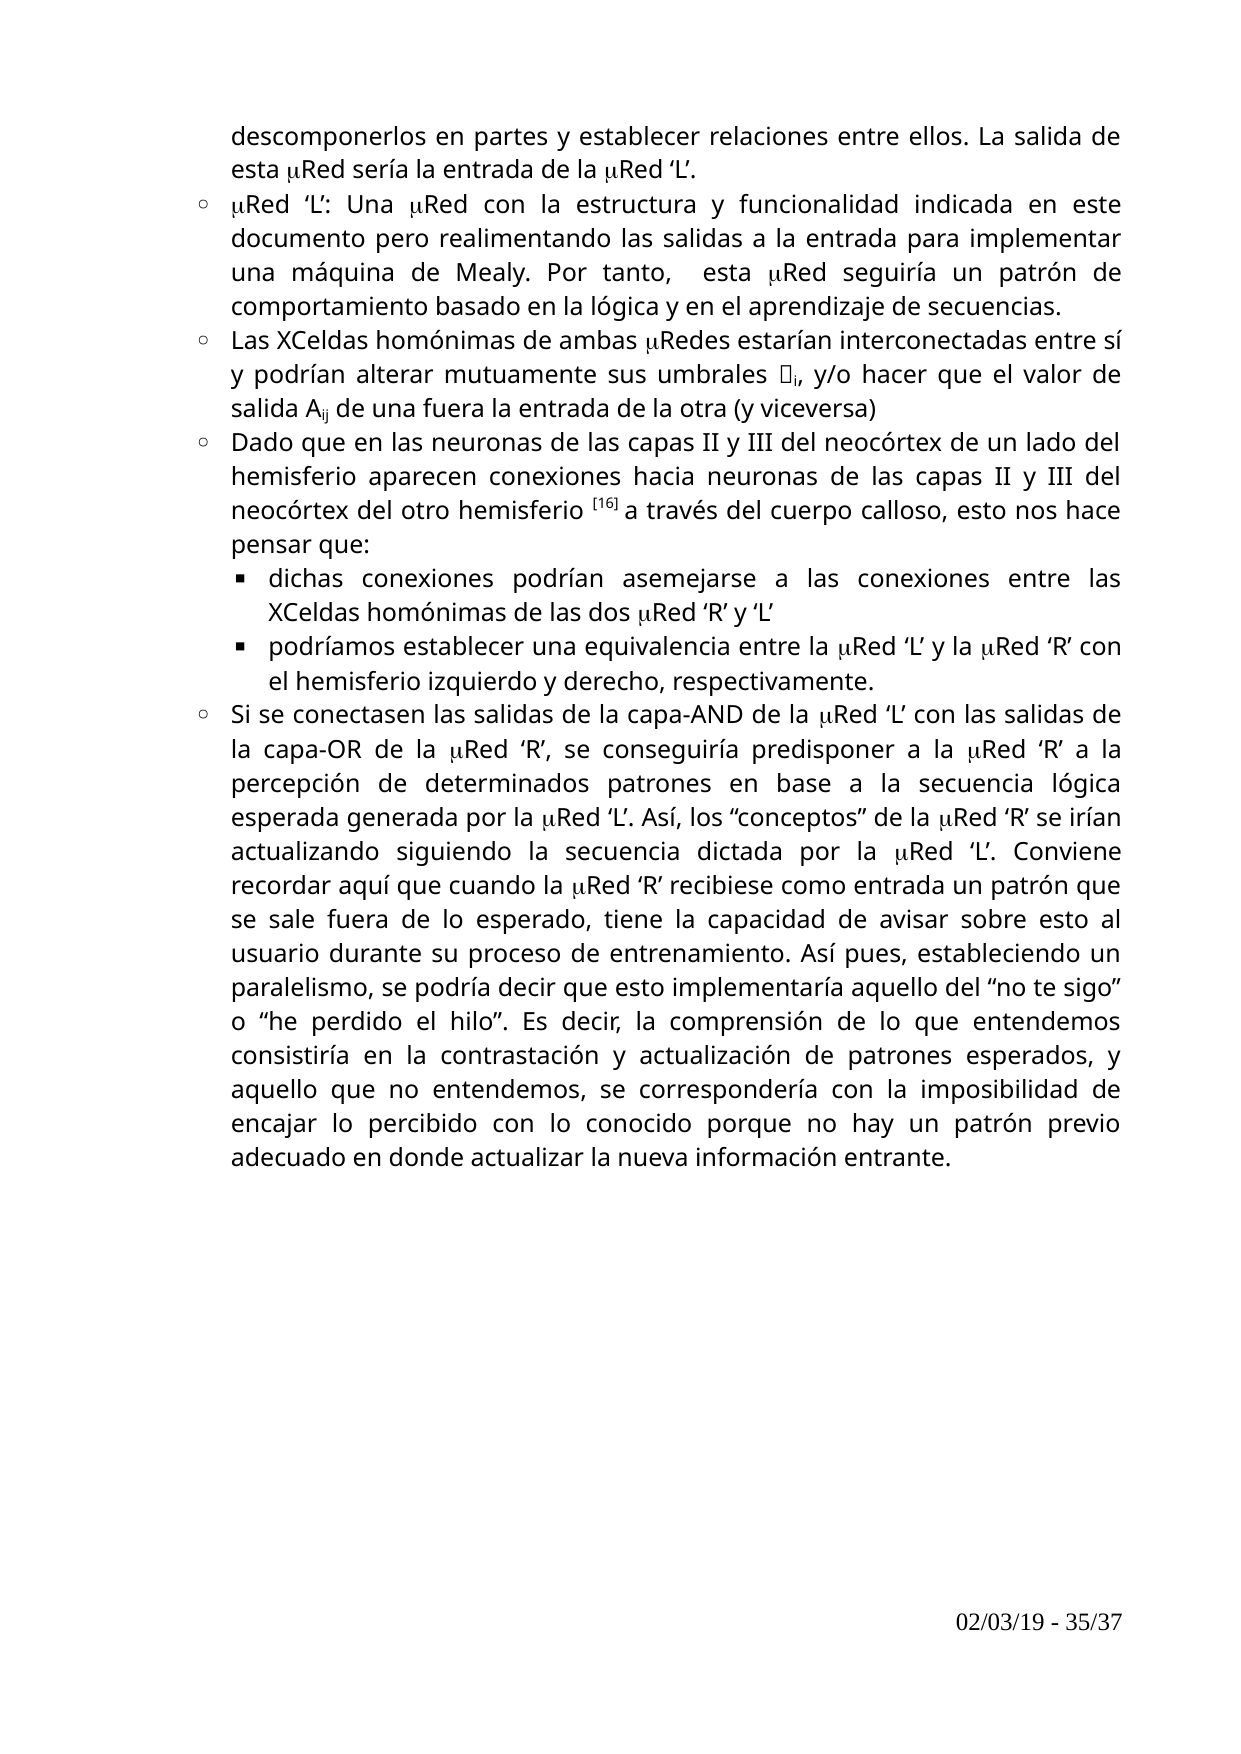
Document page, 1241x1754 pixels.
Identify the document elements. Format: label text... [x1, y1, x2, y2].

list Si se conectasen las salidas de la capa-AND de la Red ‘L’ con las salidas de la capa-OR de la Red ‘R’, se conseguiría predisponer a la Red ‘R’ a la percepción de determinados patrones en base a la secuencia lógica esperada generada por la Red ‘L’. Así, los “conceptos” de la Red ‘R’ se irían actualizando siguiendo la secuencia dictada por la Red ‘L’. Conviene recordar aquí que cuando la Red ‘R’ recibiese como entrada un patrón que se sale fuera de lo esperado, tiene la capacidad de avisar sobre esto al usuario durante su proceso de entrenamiento. Así pues, estableciendo un paralelismo, se podría decir que esto implementaría aquello del “no te sigo” o “he perdido el hilo”. Es decir, la comprensión de lo que entendemos consistiría en la contrastación y actualización de patrones esperados, y aquello que no entendemos, se correspondería con la imposibilidad de encajar lo percibido con lo conocido porque no hay un patrón previo adecuado en donde actualizar la nueva información entrante. [193, 697, 1122, 1174]
list Red ‘L’: Una Red con la estructura y funcionalidad indicada en este documento pero realimentando las salidas a la entrada para implementar una máquina de Mealy. Por tanto, esta Red seguiría un patrón de comportamiento basado en la lógica y en el aprendizaje de secuencias. [193, 186, 1122, 322]
list podríamos establecer una equivalencia entre la Red ‘L’ y la Red ‘R’ con el hemisferio izquierdo y derecho, respectivamente. [231, 629, 1122, 697]
list Las XCeldas homónimas de ambas Redes estarían interconectadas entre sí y podrían alterar mutuamente sus umbrales i, y/o hacer que el valor de salida Aij de una fuera la entrada de la otra (y viceversa) [193, 322, 1122, 425]
list descomponerlos en partes y establecer relaciones entre ellos. La salida de esta Red sería la entrada de la Red ‘L’. [193, 118, 1122, 186]
list Dado que en las neuronas de las capas II y III del neocórtex de un lado del hemisferio aparecen conexiones hacia neuronas de las capas II y III del neocórtex del otro hemisferio [16] a través del cuerpo calloso, esto nos hace pensar que: [193, 425, 1122, 561]
list dichas conexiones podrían asemejarse a las conexiones entre las XCeldas homónimas de las dos Red ‘R’ y ‘L’ [231, 561, 1122, 629]
